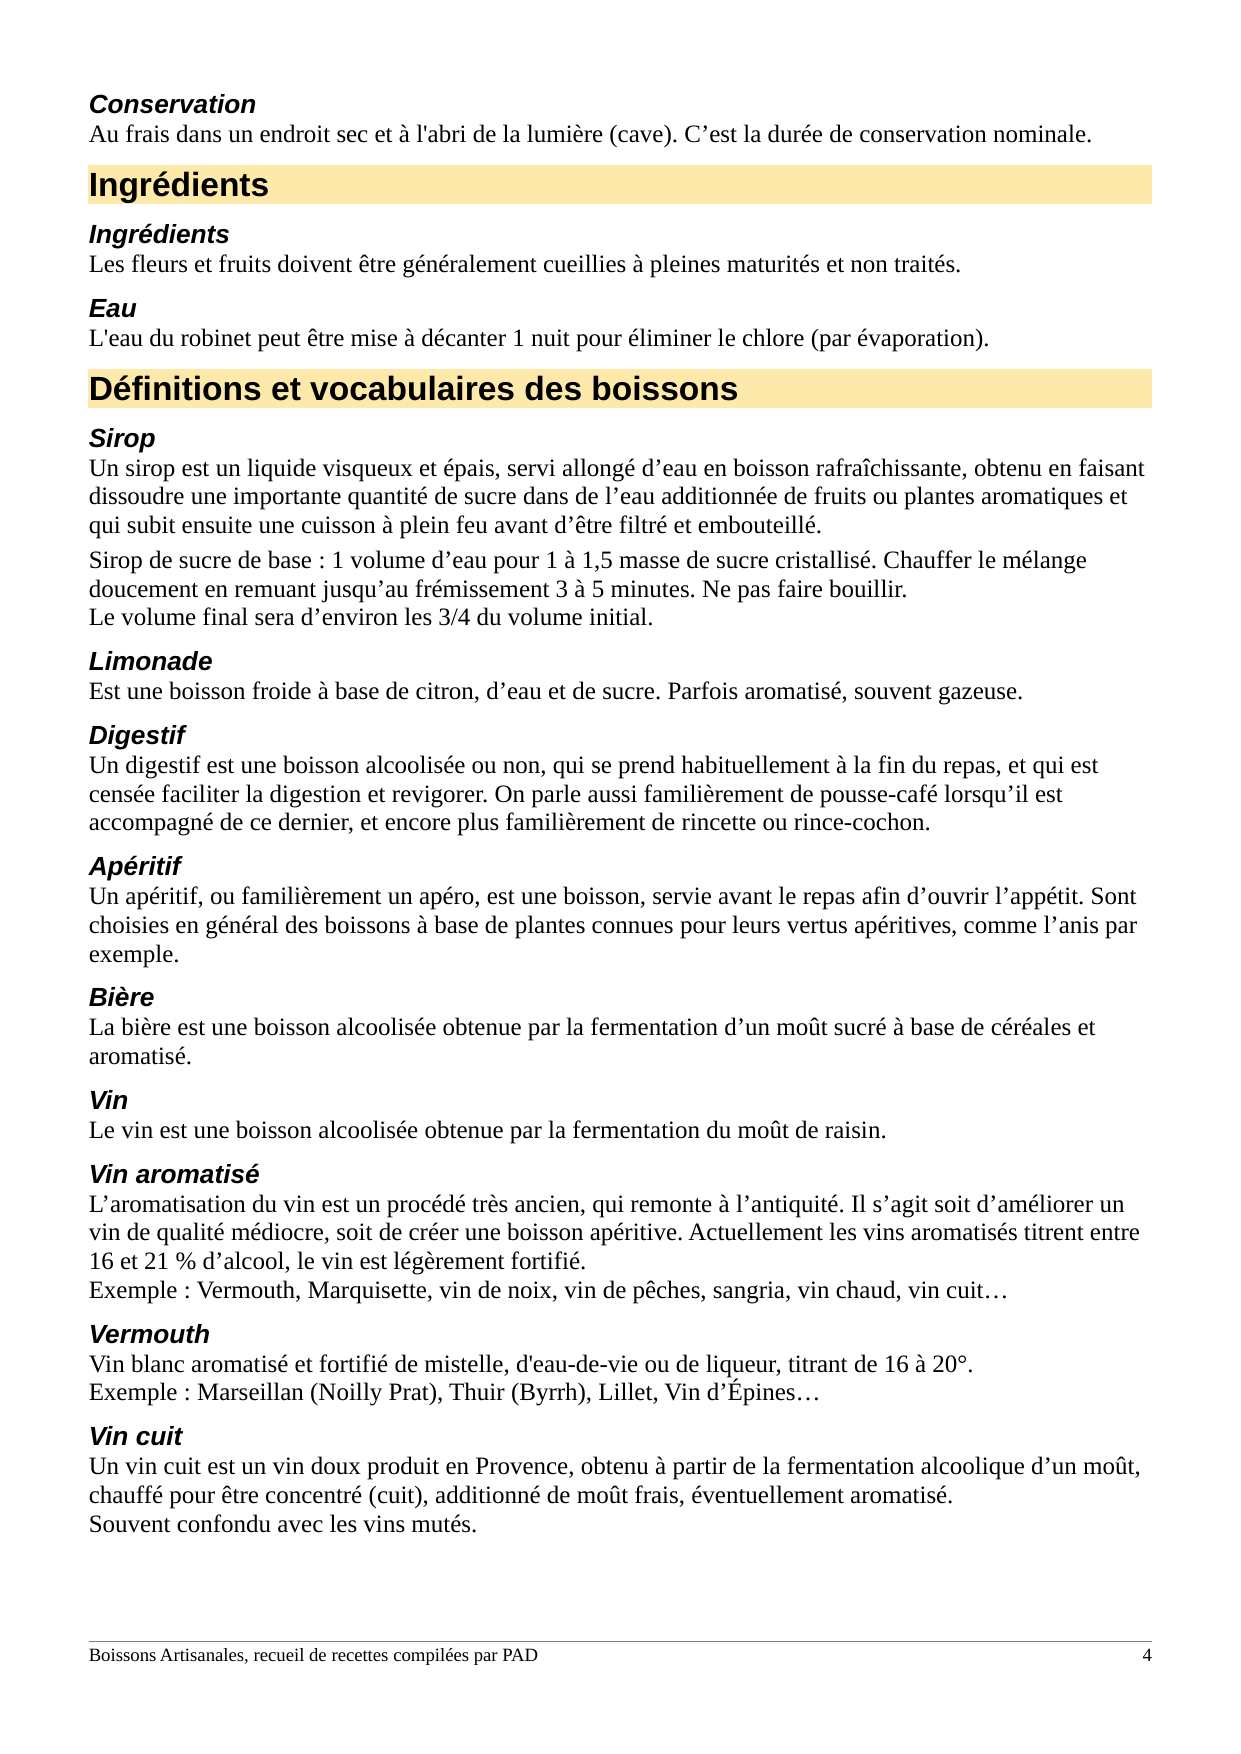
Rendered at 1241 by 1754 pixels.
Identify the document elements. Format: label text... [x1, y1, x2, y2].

subtitle Bière [88, 982, 1152, 1012]
subtitle Ingrédients [88, 219, 1152, 249]
subtitle Vin cuit [88, 1421, 1152, 1451]
text L’aromatisation du vin est un procédé très ancien, qui remonte à l’antiquité. Il s’agit soit d’améliorer un vin de qualité médiocre, soit de créer une boisson apéritive. Actuellement les vins aromatisés titrent entre 16 et 21 % d’alcool, le vin est légèrement fortifié. Exemple : Vermouth, Marquisette, vin de noix, vin de pêches, sangria, vin chaud, vin cuit… [88, 1189, 1152, 1304]
text L'eau du robinet peut être mise à décanter 1 nuit pour éliminer le chlore (par évaporation). [88, 323, 1152, 351]
subtitle Sirop [88, 422, 1152, 453]
subtitle Apéritif [88, 851, 1152, 881]
subtitle Vin [88, 1085, 1152, 1115]
subtitle Ingrédients [88, 165, 1152, 204]
text Au frais dans un endroit sec et à l'abri de la lumière (cave). C’est la durée de conservation nominale. [88, 119, 1152, 147]
subtitle Vin aromatisé [88, 1158, 1152, 1189]
subtitle Eau [88, 292, 1152, 323]
subtitle Limonade [88, 646, 1152, 676]
subtitle Conservation [88, 88, 1152, 119]
text Est une boisson froide à base de citron, d’eau et de sucre. Parfois aromatisé, souvent gazeuse. [88, 676, 1152, 705]
subtitle Vermouth [88, 1318, 1152, 1349]
text Un apéritif, ou familièrement un apéro, est une boisson, servie avant le repas afin d’ouvrir l’appétit. Sont choisies en général des boissons à base de plantes connues pour leurs vertus apéritives, comme l’anis par exemple. [88, 881, 1152, 967]
text Vin blanc aromatisé et fortifié de mistelle, d'eau-de-vie ou de liqueur, titrant de 16 à 20°. Exemple : Marseillan (Noilly Prat), Thuir (Byrrh), Lillet, Vin d’Épines… [88, 1349, 1152, 1406]
text Les fleurs et fruits doivent être généralement cueillies à pleines maturités et non traités. [88, 249, 1152, 278]
text Le vin est une boisson alcoolisée obtenue par la fermentation du moût de raisin. [88, 1115, 1152, 1144]
text Sirop de sucre de base : 1 volume d’eau pour 1 à 1,5 masse de sucre cristallisé. Chauffer le mélange doucement en remuant jusqu’au frémissement 3 à 5 minutes. Ne pas faire bouillir. Le volume final sera d’environ les 3/4 du volume initial. [88, 545, 1152, 631]
text Un vin cuit est un vin doux produit en Provence, obtenu à partir de la fermentation alcoolique d’un moût, chauffé pour être concentré (cuit), additionné de moût frais, éventuellement aromatisé. Souvent confondu avec les vins mutés. [88, 1451, 1152, 1537]
text Un sirop est un liquide visqueux et épais, servi allongé d’eau en boisson rafraîchissante, obtenu en faisant dissoudre une importante quantité de sucre dans de l’eau additionnée de fruits ou plantes aromatiques et qui subit ensuite une cuisson à plein feu avant d’être filtré et embouteillé. [88, 453, 1152, 539]
text La bière est une boisson alcoolisée obtenue par la fermentation d’un moût sucré à base de céréales et aromatisé. [88, 1012, 1152, 1070]
subtitle Digestif [88, 720, 1152, 750]
subtitle Définitions et vocabulaires des boissons [88, 369, 1152, 408]
text Un digestif est une boisson alcoolisée ou non, qui se prend habituellement à la fin du repas, et qui est censée faciliter la digestion et revigorer. On parle aussi familièrement de pousse-café lorsqu’il est accompagné de ce dernier, et encore plus familièrement de rincette ou rince-cochon. [88, 750, 1152, 836]
